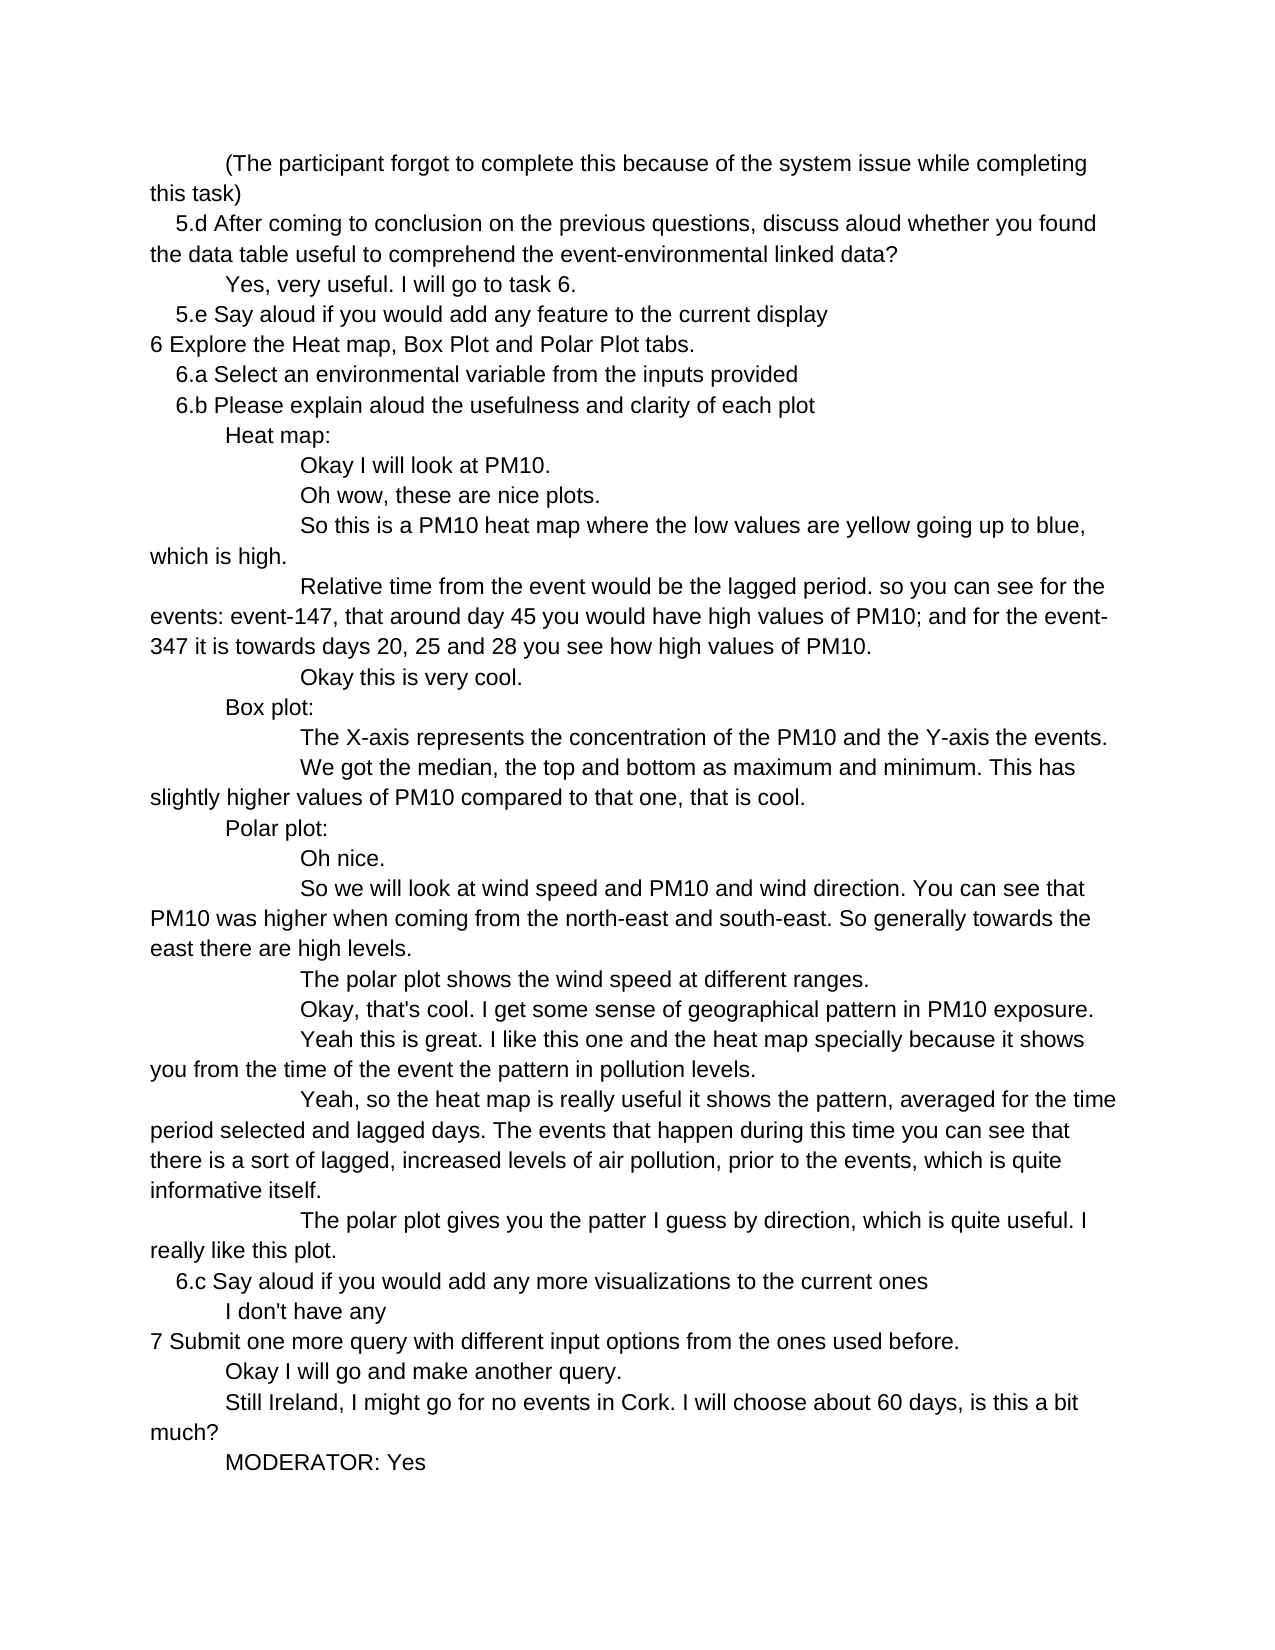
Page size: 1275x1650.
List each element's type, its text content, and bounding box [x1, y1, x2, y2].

text 6.a Select an environmental variable from the inputs provided [150, 361, 1125, 388]
text 6.c Say aloud if you would add any more visualizations to the current ones [150, 1268, 1125, 1294]
text Heat map: [150, 422, 1125, 448]
text So we will look at wind speed and PM10 and wind direction. You can see that PM10 was higher when coming from the north-east and south-east. So generally towards the east there are high levels. [150, 875, 1125, 962]
text Okay this is very cool. [150, 663, 1125, 690]
text Oh wow, these are nice plots. [150, 482, 1125, 509]
text Relative time from the event would be the lagged period. so you can see for the events: event-147, that around day 45 you would have high values of PM10; and for the event-347 it is towards days 20, 25 and 28 you see how high values of PM10. [150, 573, 1125, 660]
text Okay, that's cool. I get some sense of geographical pattern in PM10 exposure. [150, 996, 1125, 1022]
text 6.b Please explain aloud the usefulness and clarity of each plot [150, 392, 1125, 418]
text So this is a PM10 heat map where the low values are yellow going up to blue, which is high. [150, 512, 1125, 569]
text I don't have any [150, 1298, 1125, 1324]
text 7 Submit one more query with different input options from the ones used before. [150, 1328, 1125, 1354]
text Oh nice. [150, 845, 1125, 871]
text Yeah this is great. I like this one and the heat map specially because it shows you from the time of the event the pattern in pollution levels. [150, 1026, 1125, 1083]
text Polar plot: [150, 814, 1125, 841]
text Yeah, so the heat map is really useful it shows the pattern, averaged for the time period selected and lagged days. The events that happen during this time you can see that there is a sort of lagged, increased levels of air pollution, prior to the events, which is quite informative itself. [150, 1086, 1125, 1203]
text Yes, very useful. I will go to task 6. [150, 271, 1125, 297]
text Okay I will go and make another query. [150, 1358, 1125, 1385]
text The X-axis represents the concentration of the PM10 and the Y-axis the events. [150, 724, 1125, 750]
text MODERATOR: Yes [150, 1449, 1125, 1475]
text (The participant forgot to complete this because of the system issue while completing this task) [150, 150, 1125, 207]
text 5.e Say aloud if you would add any feature to the current display [150, 301, 1125, 327]
text 5.d After coming to conclusion on the previous questions, discuss aloud whether you found the data table useful to comprehend the event-environmental linked data? [150, 210, 1125, 267]
text Okay I will look at PM10. [150, 452, 1125, 478]
text The polar plot gives you the patter I guess by direction, which is quite useful. I really like this plot. [150, 1207, 1125, 1264]
text Box plot: [150, 694, 1125, 720]
text 6 Explore the Heat map, Box Plot and Polar Plot tabs. [150, 331, 1125, 358]
text Still Ireland, I might go for no events in Cork. I will choose about 60 days, is this a bit much? [150, 1388, 1125, 1445]
text The polar plot shows the wind speed at different ranges. [150, 966, 1125, 992]
text We got the median, the top and bottom as maximum and minimum. This has slightly higher values of PM10 compared to that one, that is cool. [150, 754, 1125, 811]
